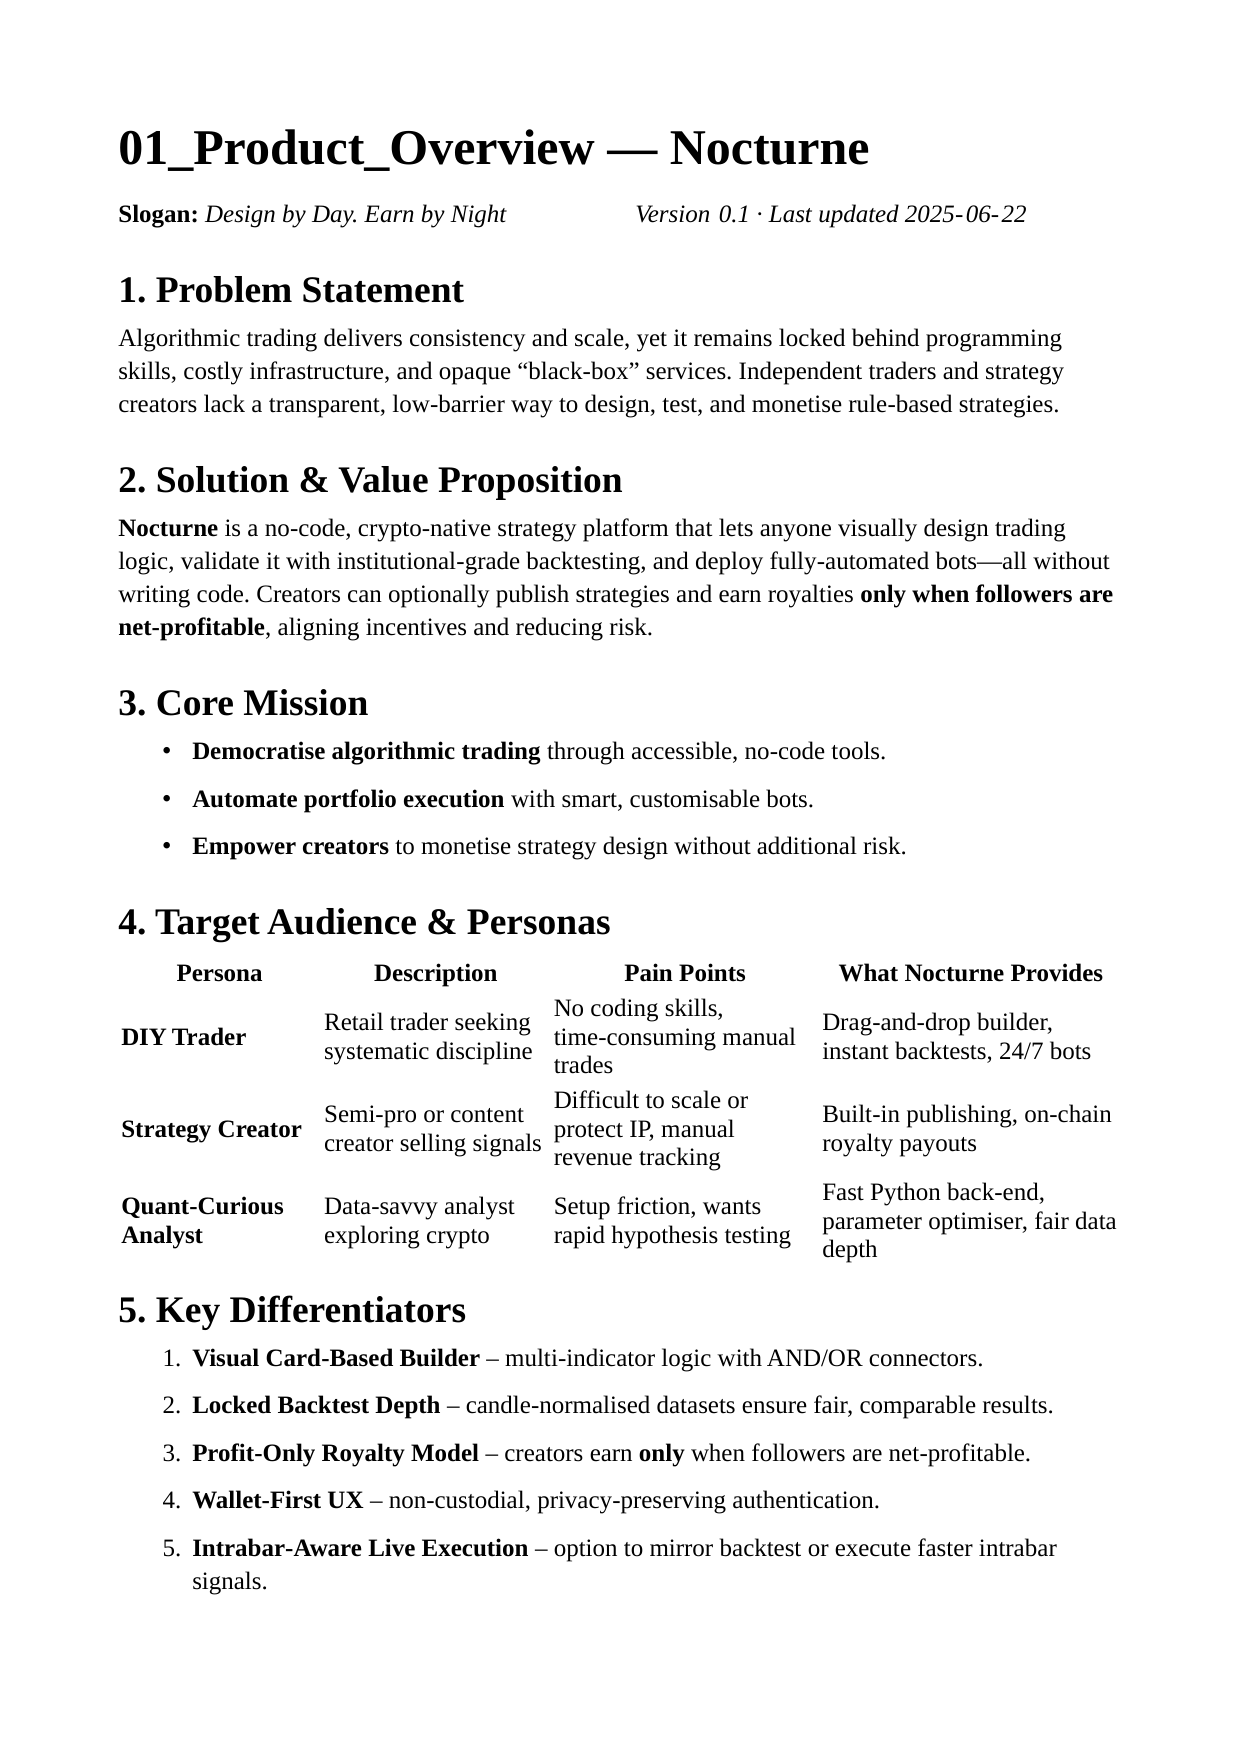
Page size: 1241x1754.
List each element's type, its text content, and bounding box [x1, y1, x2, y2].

list Locked Backtest Depth – candle‑normalised datasets ensure fair, comparable results. [162, 1390, 1122, 1419]
table_cell Strategy Creator [118, 1082, 321, 1174]
table_header Persona [118, 955, 321, 990]
list Profit‑Only Royalty Model – creators earn only when followers are net‑profitable. [162, 1438, 1122, 1467]
list Empower creators to monetise strategy design without additional risk. [162, 831, 1122, 860]
subtitle 1. Problem Statement [118, 267, 1122, 310]
table_header Pain Points [551, 955, 819, 990]
subtitle 5. Key Differentiators [118, 1287, 1122, 1330]
text Slogan: Design by Day. Earn by Night Version 0.1 · Last updated 2025‑06‑22 [118, 199, 1122, 227]
subtitle 2. Solution & Value Proposition [118, 457, 1122, 500]
text Nocturne is a no‑code, crypto‑native strategy platform that lets anyone visually design trading logic, validate it with institutional‑grade backtesting, and deploy fully‑automated bots—all without writing code. Creators can optionally publish strategies and earn royalties only when followers are net‑profitable, aligning incentives and reducing risk. [118, 513, 1122, 641]
table_cell Built‑in publishing, on‑chain royalty payouts [819, 1082, 1122, 1174]
subtitle 01_Product_Overview — Nocturne [118, 118, 1122, 176]
list Visual Card‑Based Builder – multi‑indicator logic with AND/OR connectors. [162, 1343, 1122, 1371]
table_cell Data‑savvy analyst exploring crypto [321, 1174, 551, 1266]
subtitle 3. Core Mission [118, 680, 1122, 723]
list Democratise algorithmic trading through accessible, no‑code tools. [162, 736, 1122, 765]
list Wallet‑First UX – non‑custodial, privacy‑preserving authentication. [162, 1485, 1122, 1514]
table_header Description [321, 955, 551, 990]
table_cell Semi‑pro or content creator selling signals [321, 1082, 551, 1174]
table_cell Quant‑Curious Analyst [118, 1174, 321, 1266]
list Automate portfolio execution with smart, customisable bots. [162, 784, 1122, 812]
table_cell No coding skills, time‑consuming manual trades [551, 990, 819, 1082]
subtitle 4. Target Audience & Personas [118, 900, 1122, 943]
table_cell Setup friction, wants rapid hypothesis testing [551, 1174, 819, 1266]
table_cell DIY Trader [118, 990, 321, 1082]
table_cell Fast Python back‑end, parameter optimiser, fair data depth [819, 1174, 1122, 1266]
table_cell Drag‑and‑drop builder, instant backtests, 24/7 bots [819, 990, 1122, 1082]
list Intrabar‑Aware Live Execution – option to mirror backtest or execute faster intrabar signals. [162, 1533, 1122, 1595]
table_header What Nocturne Provides [819, 955, 1122, 990]
text Algorithmic trading delivers consistency and scale, yet it remains locked behind programming skills, costly infrastructure, and opaque “black‑box” services. Independent traders and strategy creators lack a transparent, low‑barrier way to design, test, and monetise rule‑based strategies. [118, 323, 1122, 418]
table_cell Retail trader seeking systematic discipline [321, 990, 551, 1082]
table_cell Difficult to scale or protect IP, manual revenue tracking [551, 1082, 819, 1174]
